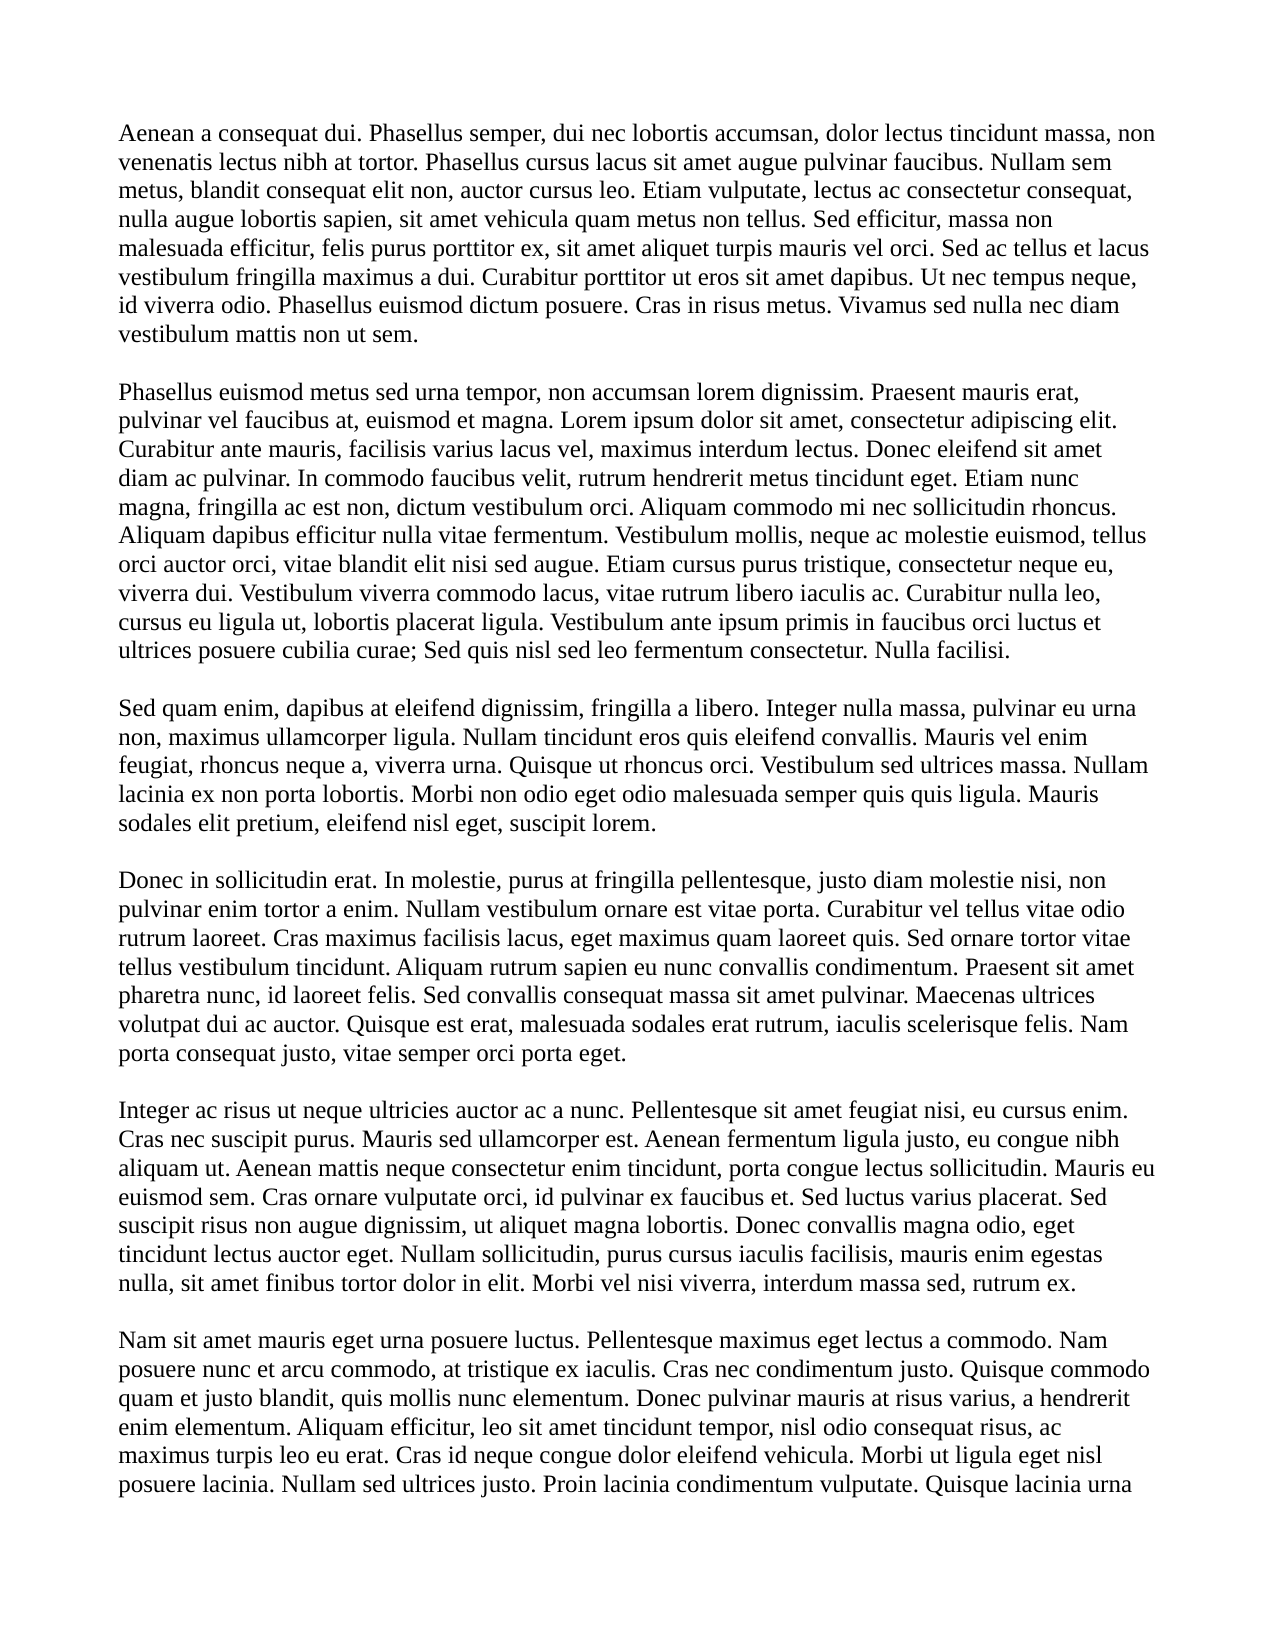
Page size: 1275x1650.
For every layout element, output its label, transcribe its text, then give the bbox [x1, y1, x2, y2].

text Phasellus euismod metus sed urna tempor, non accumsan lorem dignissim. Praesent mauris erat, pulvinar vel faucibus at, euismod et magna. Lorem ipsum dolor sit amet, consectetur adipiscing elit. Curabitur ante mauris, facilisis varius lacus vel, maximus interdum lectus. Donec eleifend sit amet diam ac pulvinar. In commodo faucibus velit, rutrum hendrerit metus tincidunt eget. Etiam nunc magna, fringilla ac est non, dictum vestibulum orci. Aliquam commodo mi nec sollicitudin rhoncus. Aliquam dapibus efficitur nulla vitae fermentum. Vestibulum mollis, neque ac molestie euismod, tellus orci auctor orci, vitae blandit elit nisi sed augue. Etiam cursus purus tristique, consectetur neque eu, viverra dui. Vestibulum viverra commodo lacus, vitae rutrum libero iaculis ac. Curabitur nulla leo, cursus eu ligula ut, lobortis placerat ligula. Vestibulum ante ipsum primis in faucibus orci luctus et ultrices posuere cubilia curae; Sed quis nisl sed leo fermentum consectetur. Nulla facilisi. [118, 377, 1157, 664]
text Donec in sollicitudin erat. In molestie, purus at fringilla pellentesque, justo diam molestie nisi, non pulvinar enim tortor a enim. Nullam vestibulum ornare est vitae porta. Curabitur vel tellus vitae odio rutrum laoreet. Cras maximus facilisis lacus, eget maximus quam laoreet quis. Sed ornare tortor vitae tellus vestibulum tincidunt. Aliquam rutrum sapien eu nunc convallis condimentum. Praesent sit amet pharetra nunc, id laoreet felis. Sed convallis consequat massa sit amet pulvinar. Maecenas ultrices volutpat dui ac auctor. Quisque est erat, malesuada sodales erat rutrum, iaculis scelerisque felis. Nam porta consequat justo, vitae semper orci porta eget. [118, 866, 1157, 1067]
text Sed quam enim, dapibus at eleifend dignissim, fringilla a libero. Integer nulla massa, pulvinar eu urna non, maximus ullamcorper ligula. Nullam tincidunt eros quis eleifend convallis. Mauris vel enim feugiat, rhoncus neque a, viverra urna. Quisque ut rhoncus orci. Vestibulum sed ultrices massa. Nullam lacinia ex non porta lobortis. Morbi non odio eget odio malesuada semper quis quis ligula. Mauris sodales elit pretium, eleifend nisl eget, suscipit lorem. [118, 693, 1157, 837]
text Integer ac risus ut neque ultricies auctor ac a nunc. Pellentesque sit amet feugiat nisi, eu cursus enim. Cras nec suscipit purus. Mauris sed ullamcorper est. Aenean fermentum ligula justo, eu congue nibh aliquam ut. Aenean mattis neque consectetur enim tincidunt, porta congue lectus sollicitudin. Mauris eu euismod sem. Cras ornare vulputate orci, id pulvinar ex faucibus et. Sed luctus varius placerat. Sed suscipit risus non augue dignissim, ut aliquet magna lobortis. Donec convallis magna odio, eget tincidunt lectus auctor eget. Nullam sollicitudin, purus cursus iaculis facilisis, mauris enim egestas nulla, sit amet finibus tortor dolor in elit. Morbi vel nisi viverra, interdum massa sed, rutrum ex. [118, 1096, 1157, 1297]
text Aenean a consequat dui. Phasellus semper, dui nec lobortis accumsan, dolor lectus tincidunt massa, non venenatis lectus nibh at tortor. Phasellus cursus lacus sit amet augue pulvinar faucibus. Nullam sem metus, blandit consequat elit non, auctor cursus leo. Etiam vulputate, lectus ac consectetur consequat, nulla augue lobortis sapien, sit amet vehicula quam metus non tellus. Sed efficitur, massa non malesuada efficitur, felis purus porttitor ex, sit amet aliquet turpis mauris vel orci. Sed ac tellus et lacus vestibulum fringilla maximus a dui. Curabitur porttitor ut eros sit amet dapibus. Ut nec tempus neque, id viverra odio. Phasellus euismod dictum posuere. Cras in risus metus. Vivamus sed nulla nec diam vestibulum mattis non ut sem. [118, 118, 1157, 348]
text Nam sit amet mauris eget urna posuere luctus. Pellentesque maximus eget lectus a commodo. Nam posuere nunc et arcu commodo, at tristique ex iaculis. Cras nec condimentum justo. Quisque commodo quam et justo blandit, quis mollis nunc elementum. Donec pulvinar mauris at risus varius, a hendrerit enim elementum. Aliquam efficitur, leo sit amet tincidunt tempor, nisl odio consequat risus, ac maximus turpis leo eu erat. Cras id neque congue dolor eleifend vehicula. Morbi ut ligula eget nisl posuere lacinia. Nullam sed ultrices justo. Proin lacinia condimentum vulputate. Quisque lacinia urna [118, 1326, 1157, 1498]
